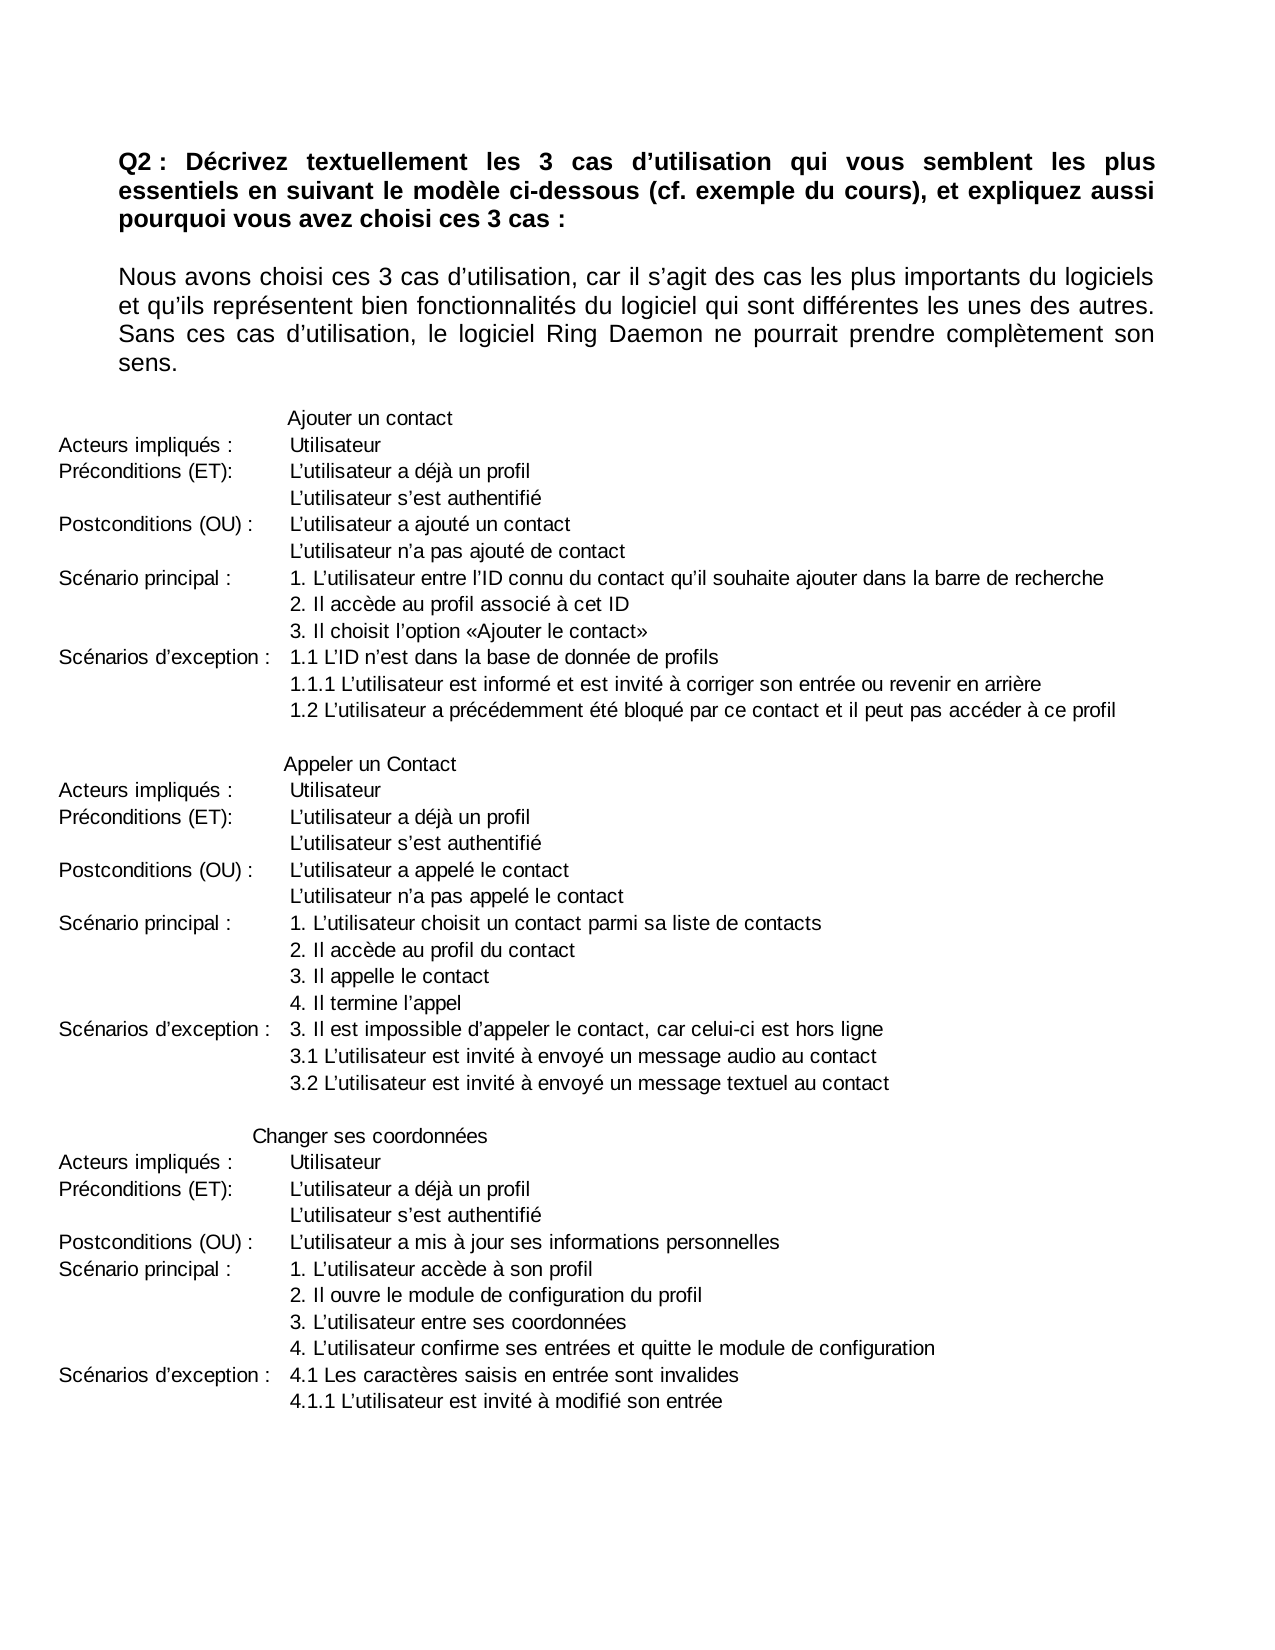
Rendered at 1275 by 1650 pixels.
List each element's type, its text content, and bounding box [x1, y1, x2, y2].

text Nous avons choisi ces 3 cas d’utilisation, car il s’agit des cas les plus importants du logiciels et qu’ils représentent bien fonctionnalités du logiciel qui sont différentes les unes des autres. Sans ces cas d’utilisation, le logiciel Ring Daemon ne pourrait prendre complètement son sens. [118, 262, 1157, 377]
text Q2 : Décrivez textuellement les 3 cas d’utilisation qui vous semblent les plus essentiels en suivant le modèle ci-dessous (cf. exemple du cours), et expliquez aussi pourquoi vous avez choisi ces 3 cas : [118, 147, 1157, 233]
